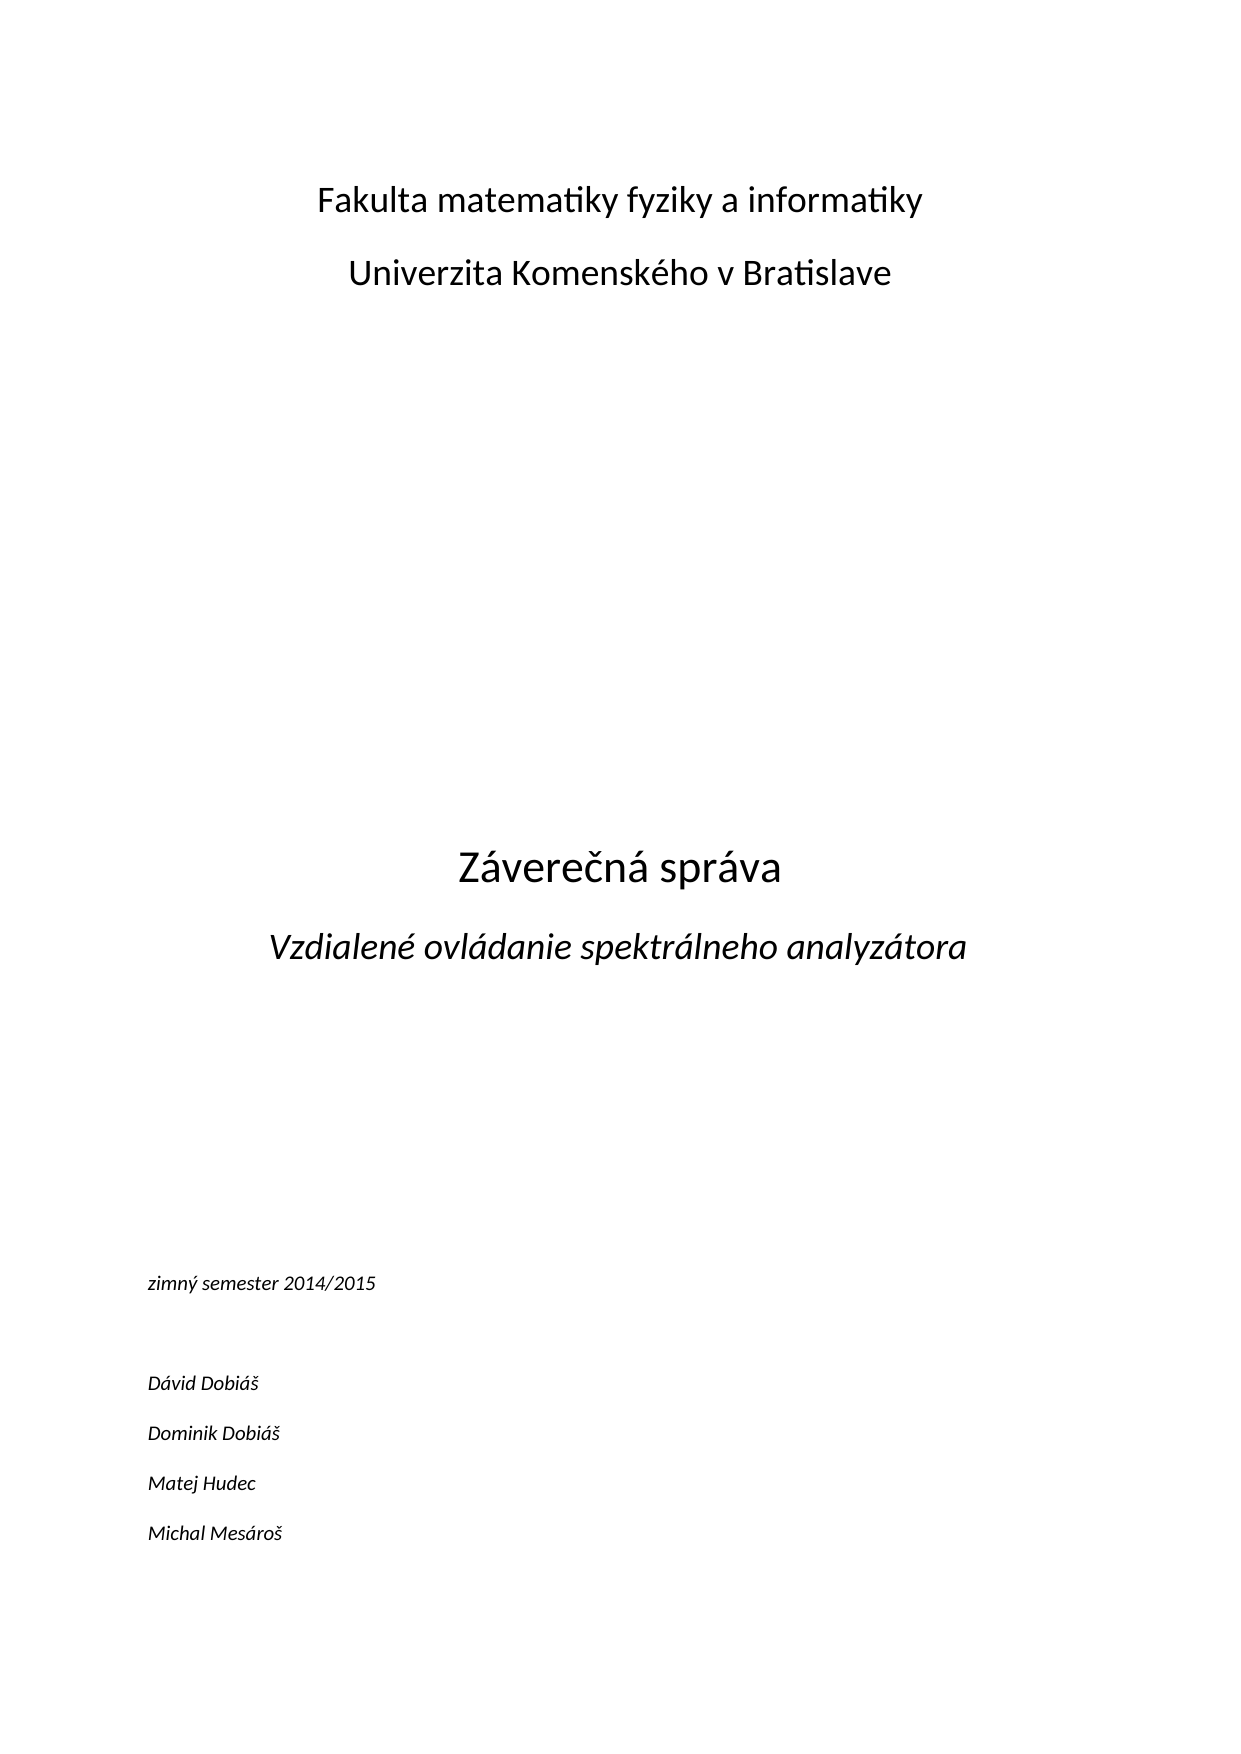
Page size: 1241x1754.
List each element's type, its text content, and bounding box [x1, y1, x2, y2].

text zimný semester 2014/2015 [148, 1270, 1093, 1295]
text Vzdialené ovládanie spektrálneho analyzátora [148, 923, 1093, 968]
text Dominik Dobiáš [148, 1420, 1093, 1445]
text Dávid Dobiáš [148, 1370, 1093, 1395]
text Univerzita Komenského v Bratislave [148, 249, 1093, 295]
text Záverečná správa [148, 837, 1093, 893]
text Michal Mesároš [148, 1520, 1093, 1545]
text Matej Hudec [148, 1470, 1093, 1495]
text Fakulta matematiky fyziky a informatiky [148, 176, 1093, 221]
